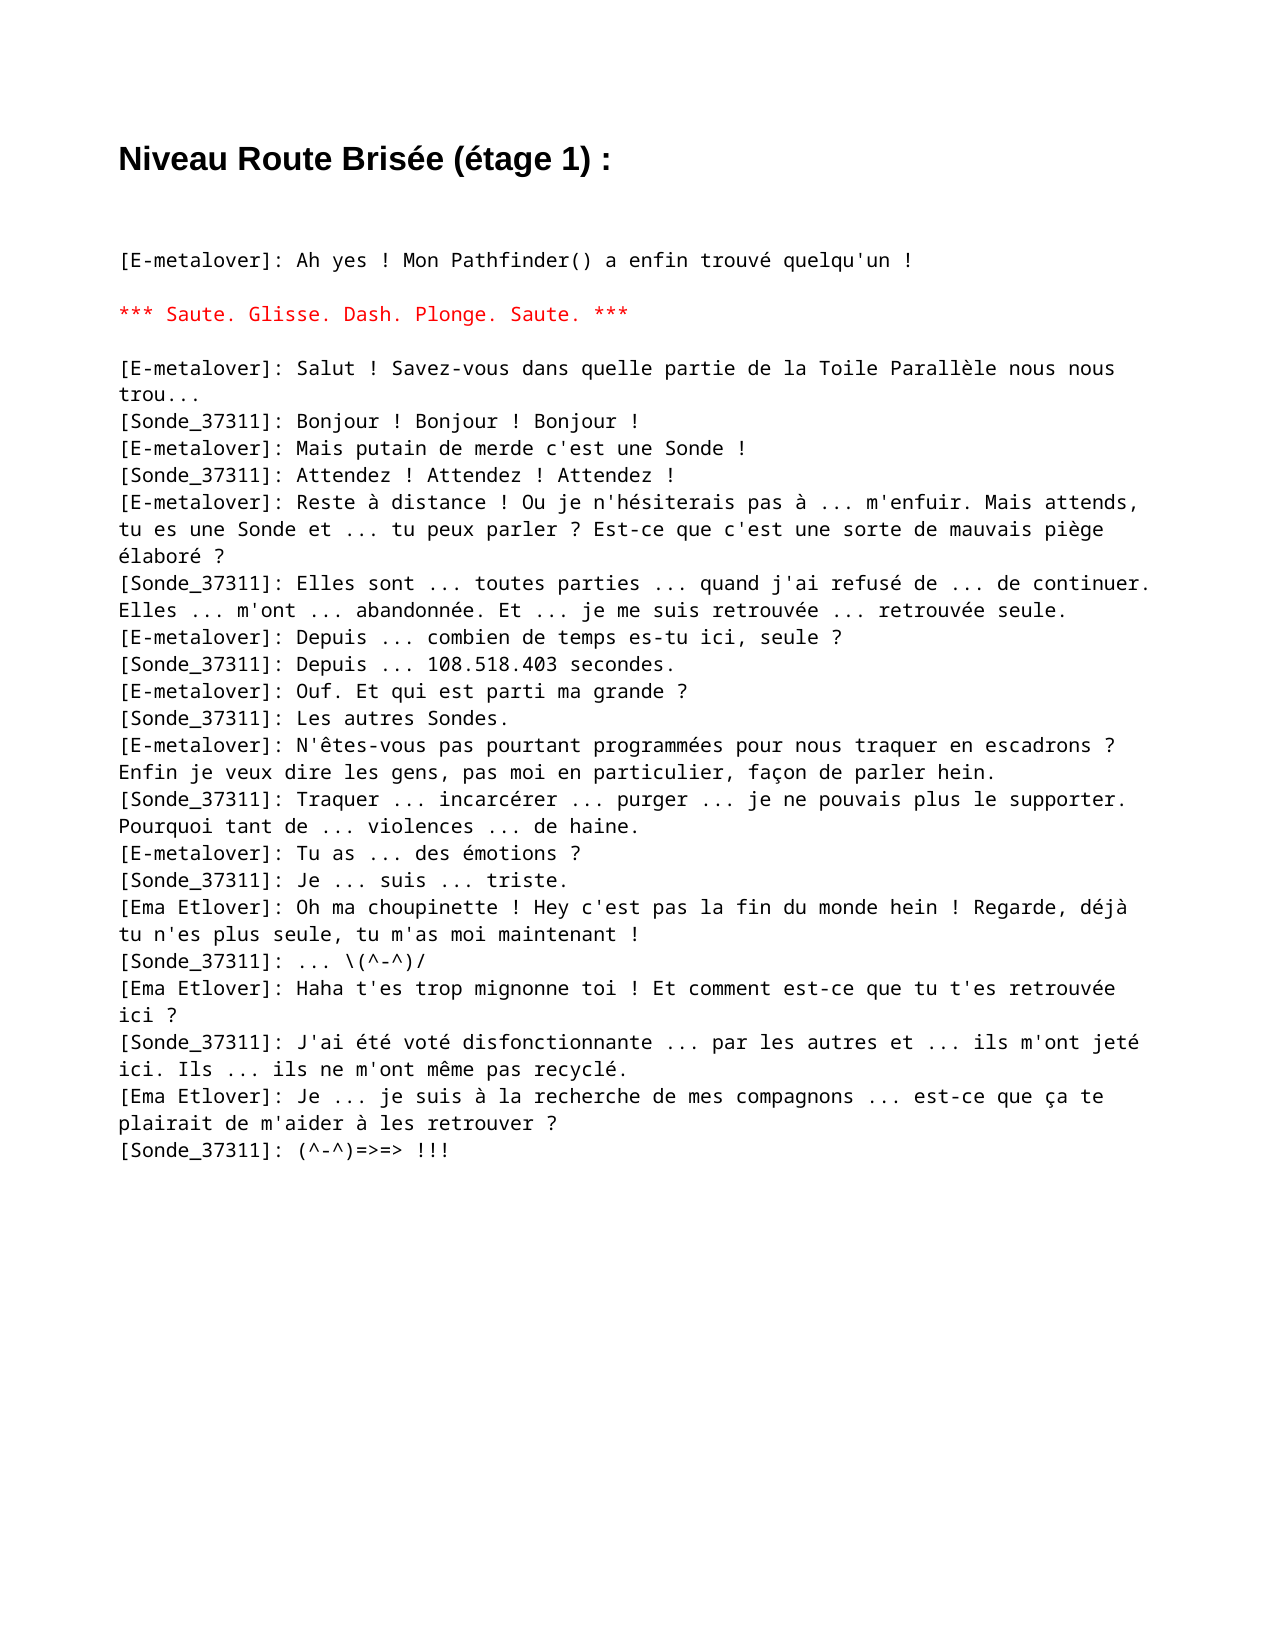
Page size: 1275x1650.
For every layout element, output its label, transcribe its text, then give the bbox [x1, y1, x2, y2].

text *** Saute. Glisse. Dash. Plonge. Saute. *** [118, 300, 1157, 327]
text [Sonde_37311]: Je ... suis ... triste. [118, 866, 1157, 893]
text [Sonde_37311]: Depuis ... 108.518.403 secondes. [118, 651, 1157, 677]
text [Sonde_37311]: Les autres Sondes. [118, 704, 1157, 731]
text [E-metalover]: Reste à distance ! Ou je n'hésiterais pas à ... m'enfuir. Mais attends, tu es une Sonde et ... tu peux parler ? Est-ce que c'est une sorte de mauvais piège élaboré ? [118, 489, 1157, 569]
text [E-metalover]: Tu as ... des émotions ? [118, 839, 1157, 866]
text [E-metalover]: Ouf. Et qui est parti ma grande ? [118, 677, 1157, 704]
text [E-metalover]: Depuis ... combien de temps es-tu ici, seule ? [118, 623, 1157, 651]
text [Ema Etlover]: Haha t'es trop mignonne toi ! Et comment est-ce que tu t'es retrouvée ici ? [118, 974, 1157, 1028]
text [Sonde_37311]: Elles sont ... toutes parties ... quand j'ai refusé de ... de continuer. Elles ... m'ont ... abandonnée. Et ... je me suis retrouvée ... retrouvée seule. [118, 569, 1157, 623]
subtitle Niveau Route Brisée (étage 1) : [118, 139, 1157, 178]
text [E-metalover]: Ah yes ! Mon Pathfinder() a enfin trouvé quelqu'un ! [118, 246, 1157, 273]
text [Sonde_37311]: (^-^)=>=> !!! [118, 1136, 1157, 1163]
text [E-metalover]: Mais putain de merde c'est une Sonde ! [118, 435, 1157, 462]
text [Sonde_37311]: J'ai été voté disfonctionnante ... par les autres et ... ils m'ont jeté ici. Ils ... ils ne m'ont même pas recyclé. [118, 1028, 1157, 1082]
text [Sonde_37311]: Traquer ... incarcérer ... purger ... je ne pouvais plus le supporter. Pourquoi tant de ... violences ... de haine. [118, 785, 1157, 839]
text [Sonde_37311]: Attendez ! Attendez ! Attendez ! [118, 462, 1157, 489]
text [E-metalover]: Salut ! Savez-vous dans quelle partie de la Toile Parallèle nous nous trou... [118, 354, 1157, 408]
text [Sonde_37311]: Bonjour ! Bonjour ! Bonjour ! [118, 408, 1157, 435]
text [Ema Etlover]: Je ... je suis à la recherche de mes compagnons ... est-ce que ça te plairait de m'aider à les retrouver ? [118, 1082, 1157, 1136]
text [Ema Etlover]: Oh ma choupinette ! Hey c'est pas la fin du monde hein ! Regarde, déjà tu n'es plus seule, tu m'as moi maintenant ! [118, 893, 1157, 947]
text [Sonde_37311]: ... \(^-^)/ [118, 947, 1157, 974]
text [E-metalover]: N'êtes-vous pas pourtant programmées pour nous traquer en escadrons ? Enfin je veux dire les gens, pas moi en particulier, façon de parler hein. [118, 731, 1157, 785]
